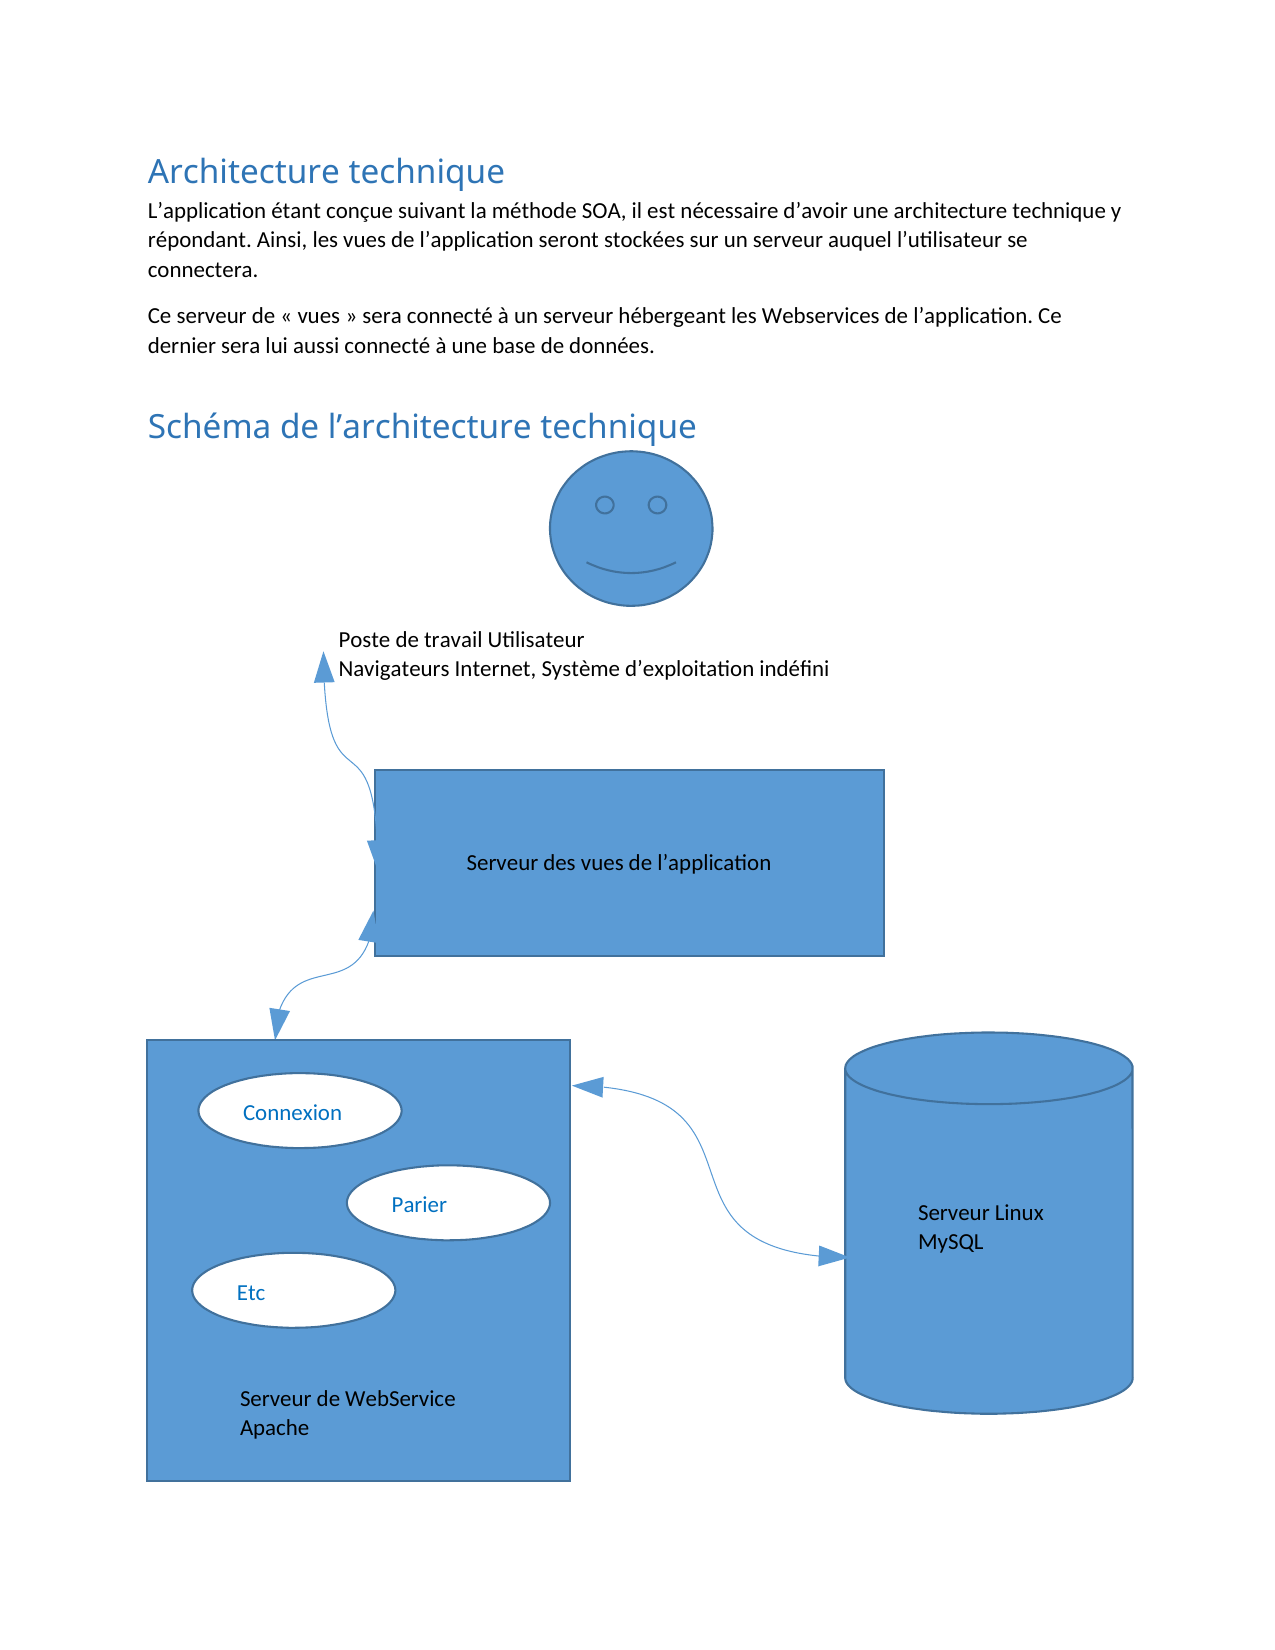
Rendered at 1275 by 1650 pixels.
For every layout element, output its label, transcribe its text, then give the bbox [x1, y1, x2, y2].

text Ce serveur de « vues » sera connecté à un serveur hébergeant les Webservices de l’application. Ce dernier sera lui aussi connecté à une base de données. [148, 301, 1127, 359]
subtitle Schéma de l’architecture technique [148, 402, 1127, 448]
subtitle Architecture technique [148, 148, 1127, 193]
text L’application étant conçue suivant la méthode SOA, il est nécessaire d’avoir une architecture technique y répondant. Ainsi, les vues de l’application seront stockées sur un serveur auquel l’utilisateur se connectera. [148, 196, 1127, 283]
